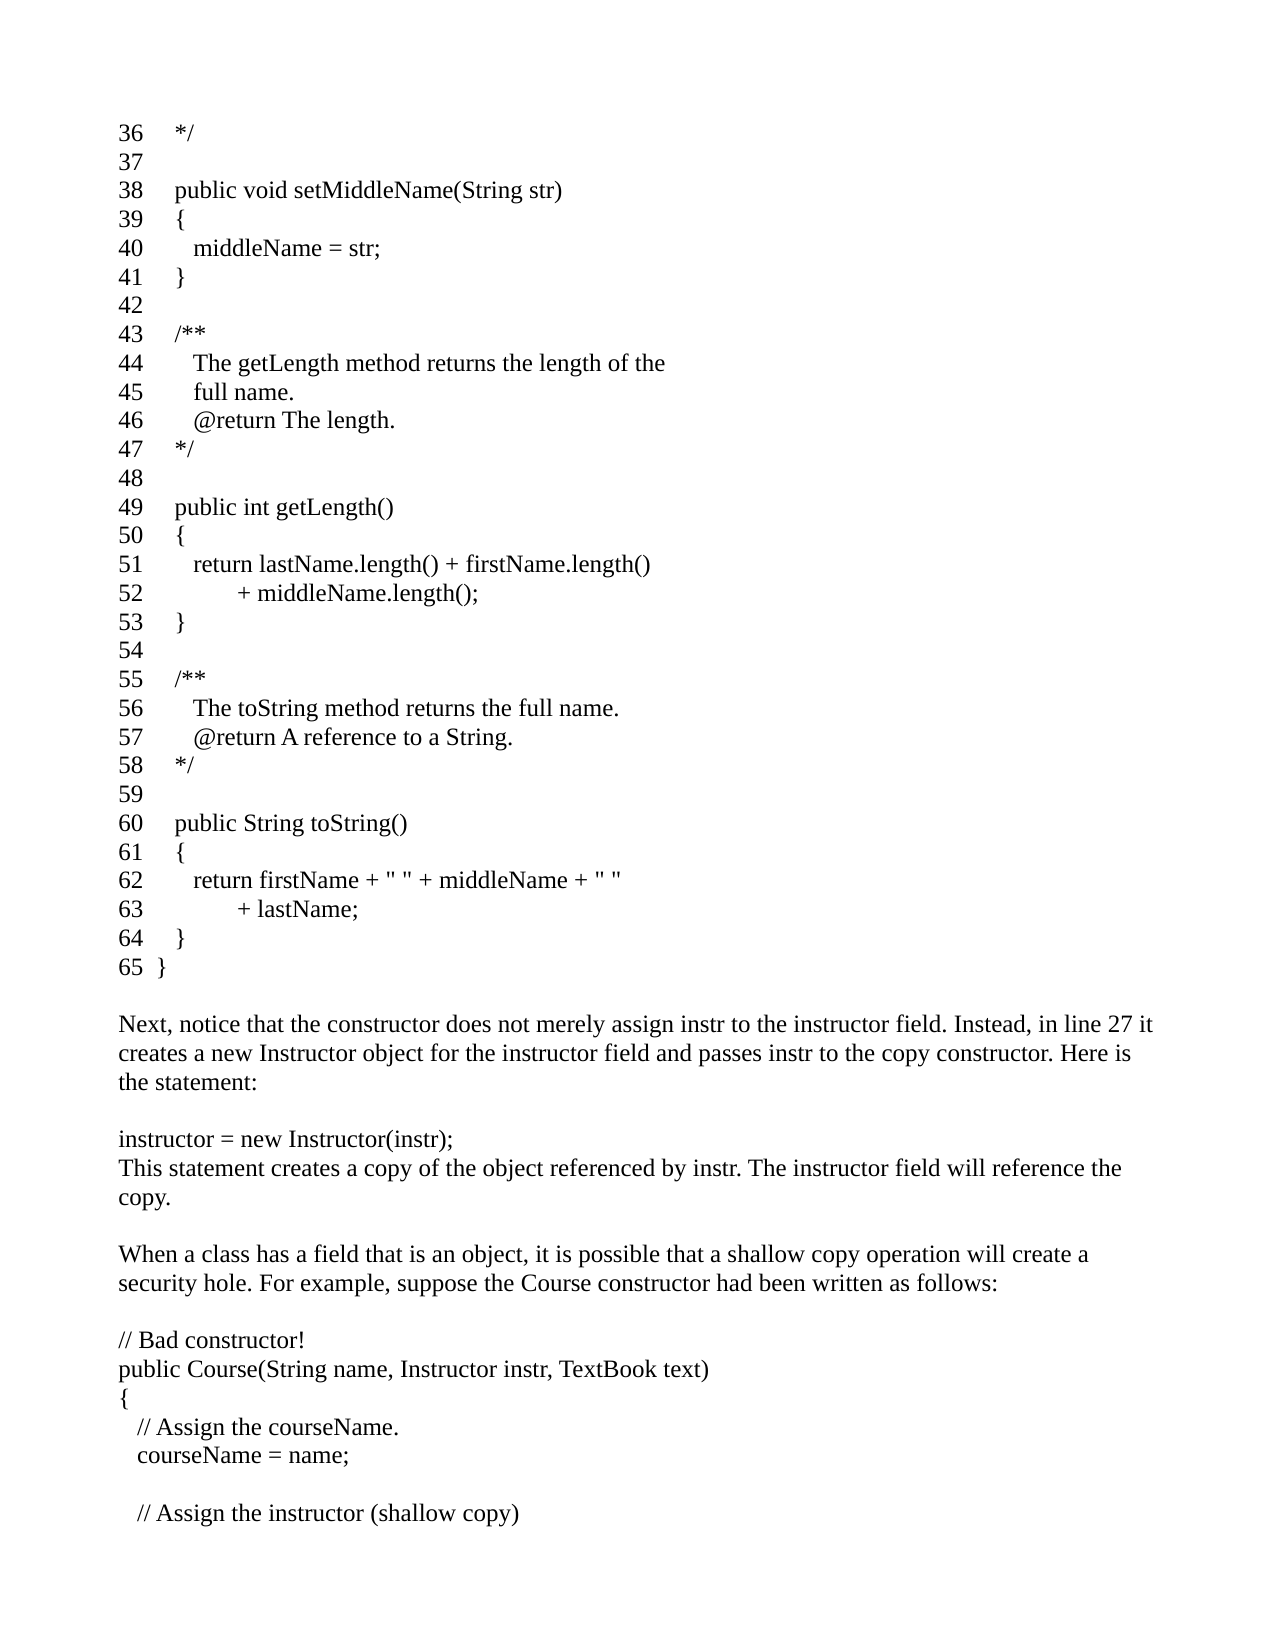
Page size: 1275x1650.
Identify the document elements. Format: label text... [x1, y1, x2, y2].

text 50 { [118, 521, 1157, 549]
text 36 */ [118, 118, 1157, 147]
text 53 } [118, 607, 1157, 636]
text 46 @return The length. [118, 406, 1157, 434]
text courseName = name; [118, 1441, 1157, 1469]
text 41 } [118, 262, 1157, 291]
text 58 */ [118, 751, 1157, 779]
text Next, notice that the constructor does not merely assign instr to the instructor field. Instead, in line 27 it creates a new Instructor object for the instructor field and passes instr to the copy constructor. Here is the statement: [118, 1009, 1157, 1096]
text 56 The toString method returns the full name. [118, 693, 1157, 722]
text When a class has a field that is an object, it is possible that a shallow copy operation will create a security hole. For example, suppose the Course constructor had been written as follows: [118, 1239, 1157, 1297]
text 39 { [118, 204, 1157, 233]
text 51 return lastName.length() + firstName.length() [118, 549, 1157, 578]
text 42 [118, 291, 1157, 319]
text // Assign the courseName. [118, 1412, 1157, 1441]
text 57 @return A reference to a String. [118, 722, 1157, 751]
text 48 [118, 463, 1157, 492]
text { [118, 1383, 1157, 1412]
text 47 */ [118, 434, 1157, 463]
text 55 /** [118, 664, 1157, 693]
text 54 [118, 636, 1157, 664]
text // Bad constructor! [118, 1326, 1157, 1354]
text 44 The getLength method returns the length of the [118, 348, 1157, 377]
text 49 public int getLength() [118, 492, 1157, 521]
text public Course(String name, Instructor instr, TextBook text) [118, 1354, 1157, 1383]
text 62 return firstName + " " + middleName + " " [118, 866, 1157, 894]
text 61 { [118, 837, 1157, 866]
text This statement creates a copy of the object referenced by instr. The instructor field will reference the copy. [118, 1153, 1157, 1211]
text 38 public void setMiddleName(String str) [118, 176, 1157, 204]
text 60 public String toString() [118, 808, 1157, 837]
text 65 } [118, 952, 1157, 981]
text 43 /** [118, 319, 1157, 348]
text 37 [118, 147, 1157, 176]
text 64 } [118, 923, 1157, 952]
text 45 full name. [118, 377, 1157, 406]
text 63 + lastName; [118, 894, 1157, 923]
text 52 + middleName.length(); [118, 578, 1157, 607]
text instructor = new Instructor(instr); [118, 1124, 1157, 1153]
text 40 middleName = str; [118, 233, 1157, 262]
text // Assign the instructor (shallow copy) [118, 1498, 1157, 1527]
text 59 [118, 779, 1157, 808]
